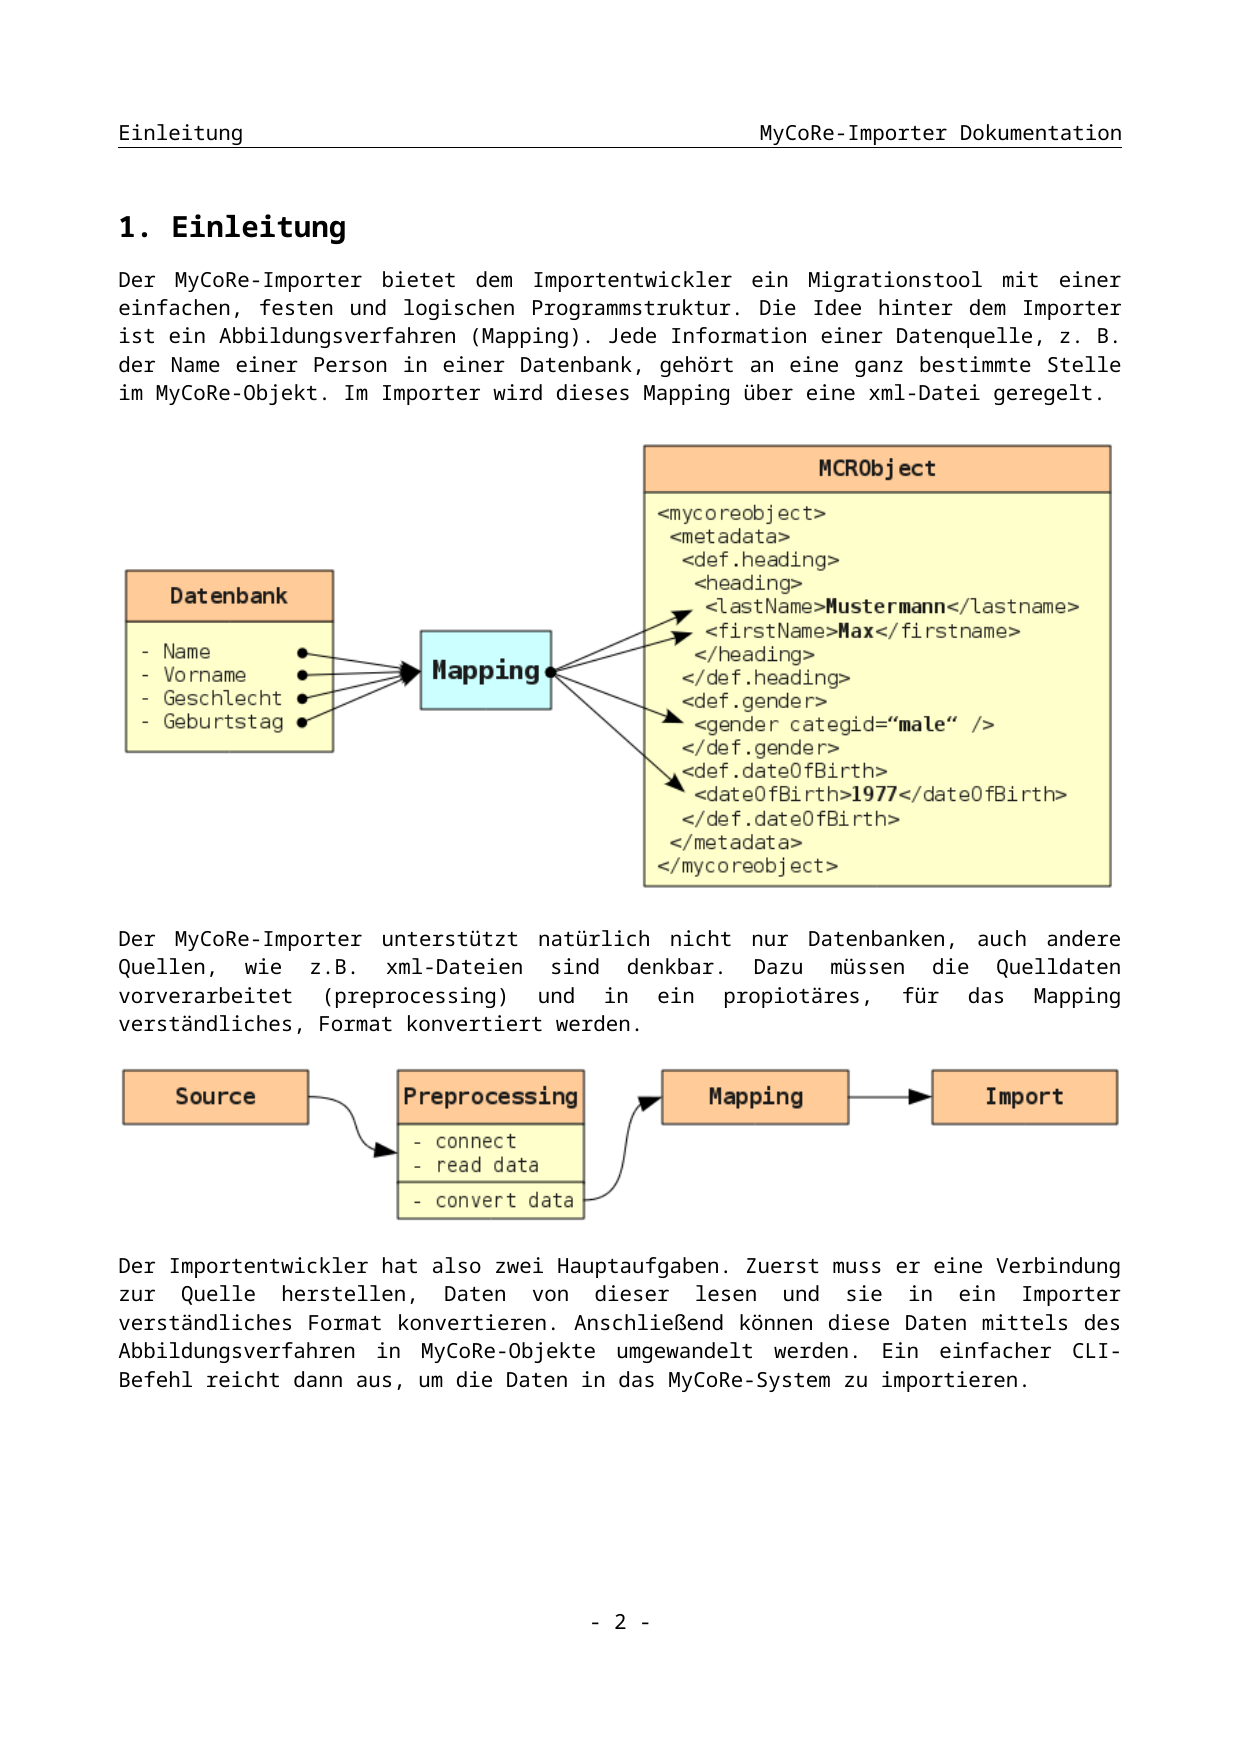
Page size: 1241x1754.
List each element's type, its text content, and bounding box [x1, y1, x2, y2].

picture [118, 1066, 1123, 1223]
picture [118, 435, 1123, 896]
text Der Importentwickler hat also zwei Hauptaufgaben. Zuerst muss er eine Verbindung zur Quelle herstellen, Daten von dieser lesen und sie in ein Importer verständliches Format konvertieren. Anschließend können diese Daten mittels des Abbildungsverfahren in MyCoRe-Objekte umgewandelt werden. Ein einfacher CLI-Befehl reicht dann aus, um die Daten in das MyCoRe-System zu importieren. [118, 1251, 1122, 1393]
subtitle Einleitung [118, 207, 1122, 246]
text Der MyCoRe-Importer unterstützt natürlich nicht nur Datenbanken, auch andere Quellen, wie z.B. xml-Dateien sind denkbar. Dazu müssen die Quelldaten vorverarbeitet (preprocessing) und in ein propiotäres, für das Mapping verständliches, Format konvertiert werden. [118, 924, 1122, 1038]
text Der MyCoRe-Importer bietet dem Importentwickler ein Migrationstool mit einer einfachen, festen und logischen Programmstruktur. Die Idee hinter dem Importer ist ein Abbildungsverfahren (Mapping). Jede Information einer Datenquelle, z. B. der Name einer Person in einer Datenbank, gehört an eine ganz bestimmte Stelle im MyCoRe-Objekt. Im Importer wird dieses Mapping über eine xml-Datei geregelt. [118, 265, 1122, 407]
